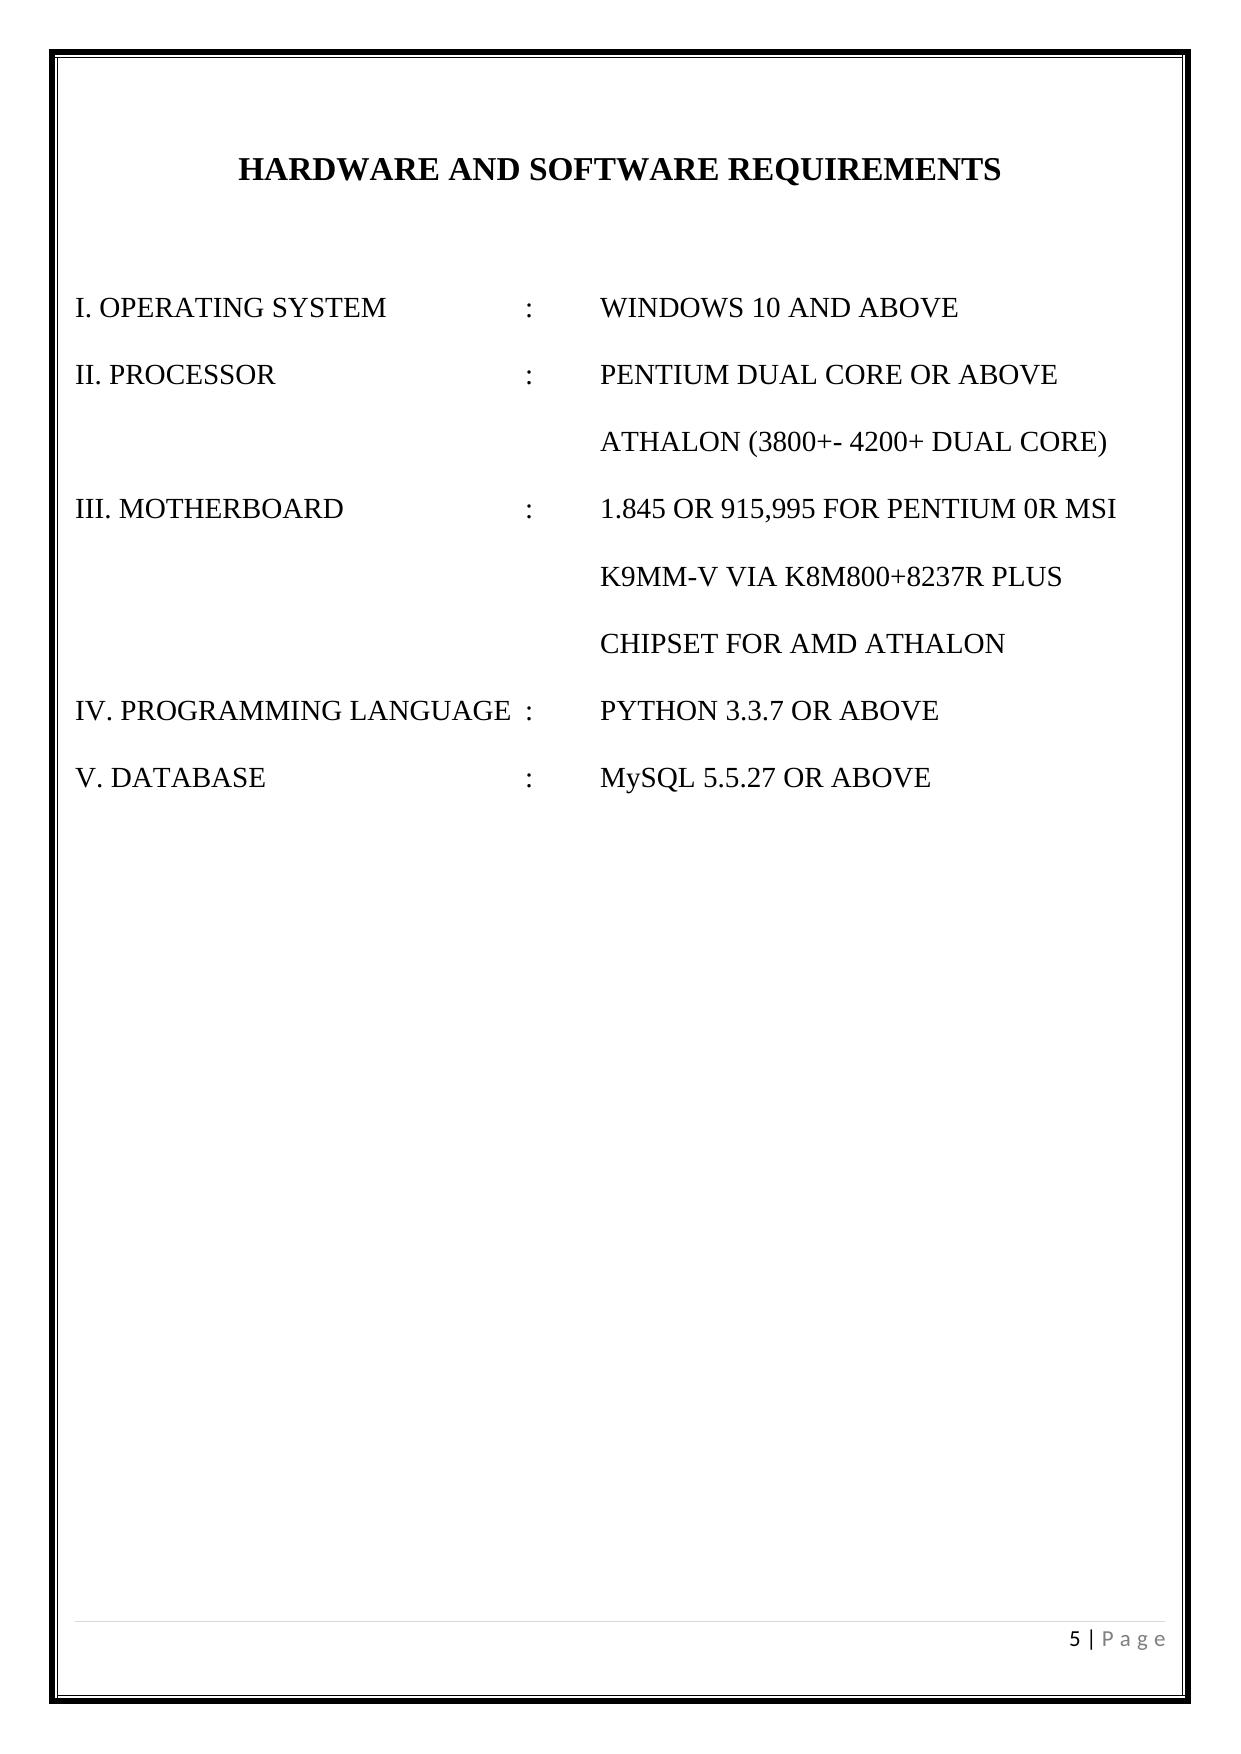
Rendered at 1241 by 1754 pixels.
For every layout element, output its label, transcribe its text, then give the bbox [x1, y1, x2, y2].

text II. PROCESSOR : PENTIUM DUAL CORE OR ABOVE [75, 357, 1165, 391]
text III. MOTHERBOARD : 1.845 OR 915,995 FOR PENTIUM 0R MSI [75, 492, 1165, 525]
text HARDWARE AND SOFTWARE REQUIREMENTS [75, 149, 1165, 187]
text I. OPERATING SYSTEM : WINDOWS 10 AND ABOVE [75, 290, 1165, 324]
text K9MM-V VIA K8M800+8237R PLUS CHIPSET FOR AMD ATHALON [600, 559, 1165, 659]
text IV. PROGRAMMING LANGUAGE : PYTHON 3.3.7 OR ABOVE [75, 693, 1165, 726]
text ATHALON (3800+- 4200+ DUAL CORE) [600, 424, 1165, 458]
text V. DATABASE : MySQL 5.5.27 OR ABOVE [75, 760, 1165, 793]
